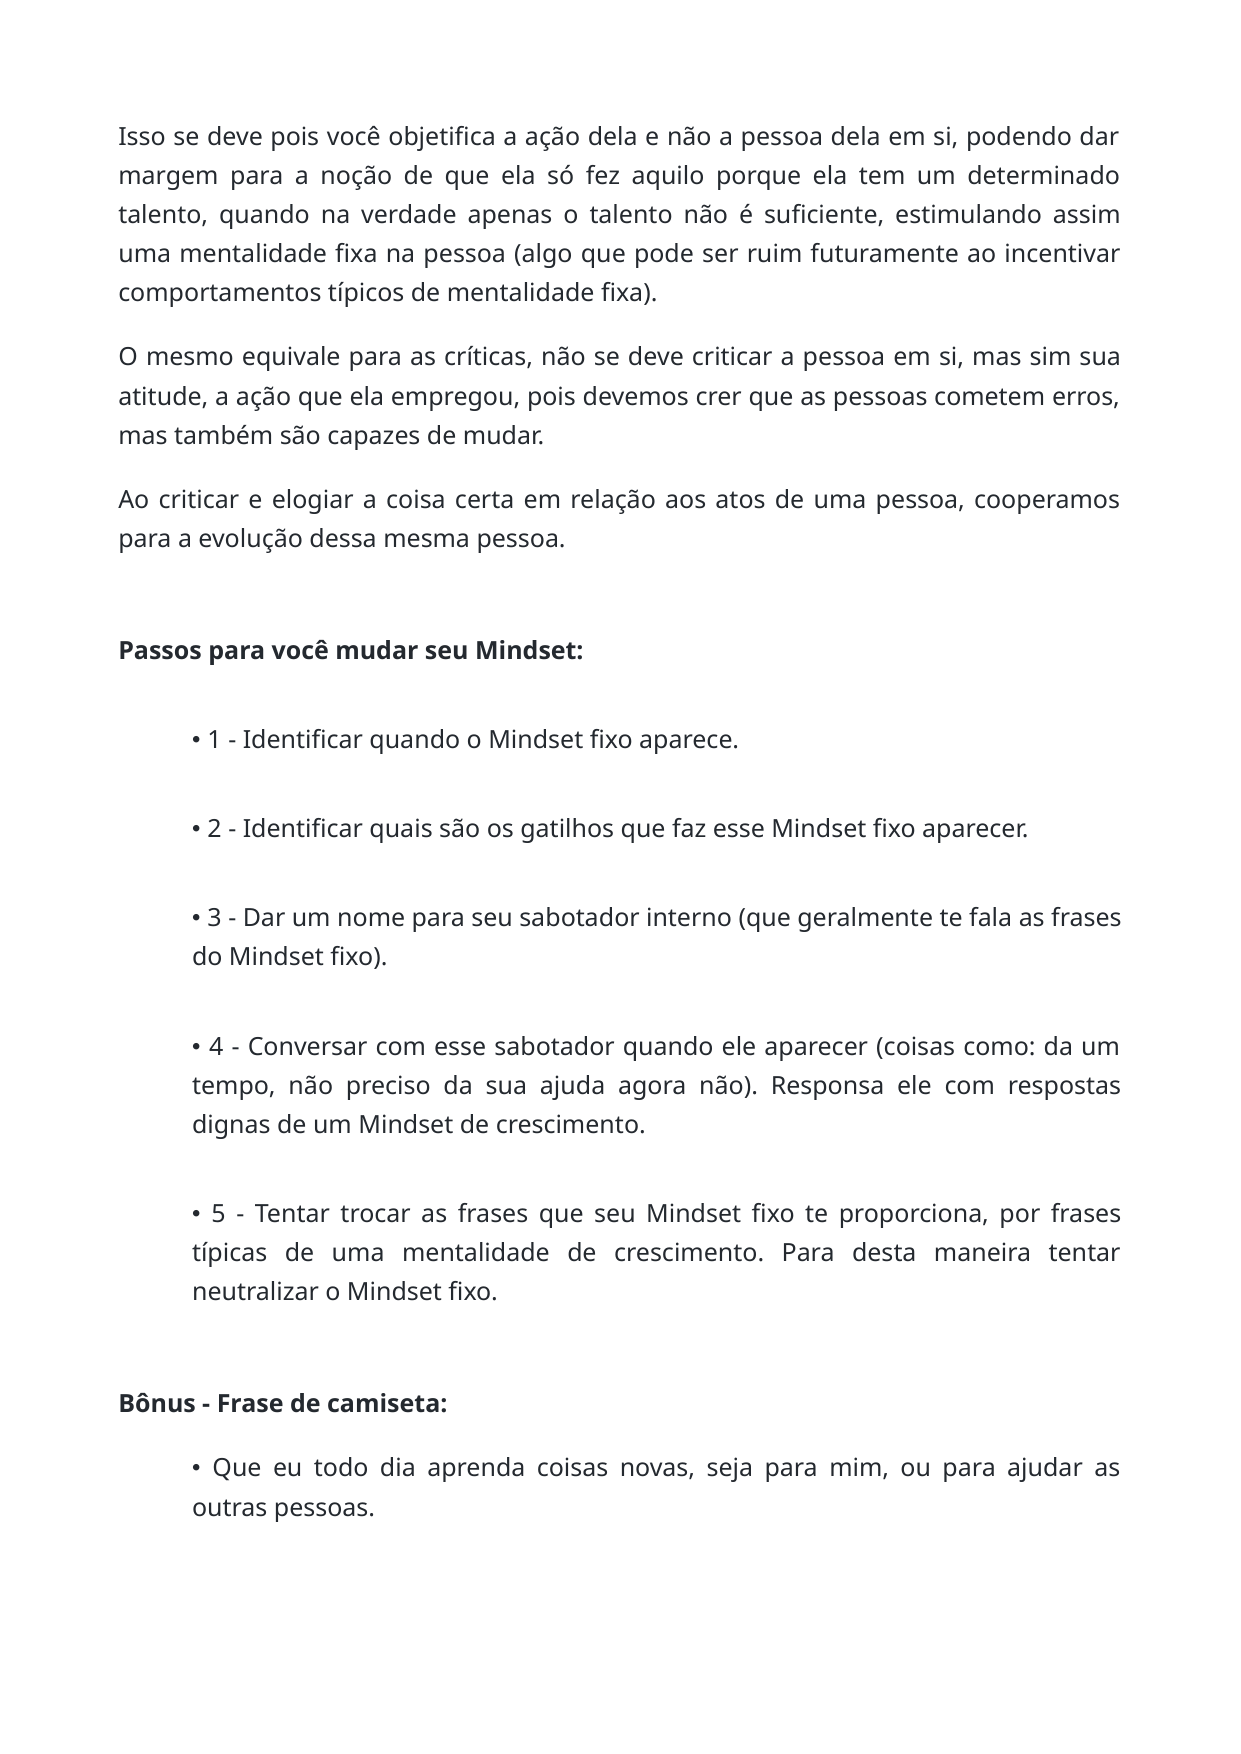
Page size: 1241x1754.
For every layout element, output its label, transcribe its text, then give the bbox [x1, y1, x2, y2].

list 4 - Conversar com esse sabotador quando ele aparecer (coisas como: da um tempo, não preciso da sua ajuda agora não). Responsa ele com respostas dignas de um Mindset de crescimento. [118, 1028, 1122, 1141]
list Que eu todo dia aprenda coisas novas, seja para mim, ou para ajudar as outras pessoas. [118, 1450, 1122, 1523]
text Passos para você mudar seu Mindset: [118, 632, 1122, 666]
list 2 - Identificar quais são os gatilhos que faz esse Mindset fixo aparecer. [118, 811, 1122, 845]
list 1 - Identificar quando o Mindset fixo aparece. [118, 722, 1122, 756]
list 5 - Tentar trocar as frases que seu Mindset fixo te proporciona, por frases típicas de uma mentalidade de crescimento. Para desta maneira tentar neutralizar o Mindset fixo. [118, 1196, 1122, 1308]
text Bônus - Frase de camiseta: [118, 1386, 1122, 1420]
text Ao criticar e elogiar a coisa certa em relação aos atos de uma pessoa, cooperamos para a evolução dessa mesma pessoa. [118, 481, 1122, 555]
text Isso se deve pois você objetifica a ação dela e não a pessoa dela em si, podendo dar margem para a noção de que ela só fez aquilo porque ela tem um determinado talento, quando na verdade apenas o talento não é suficiente, estimulando assim uma mentalidade fixa na pessoa (algo que pode ser ruim futuramente ao incentivar comportamentos típicos de mentalidade fixa). [118, 118, 1122, 309]
text O mesmo equivale para as críticas, não se deve criticar a pessoa em si, mas sim sua atitude, a ação que ela empregou, pois devemos crer que as pessoas cometem erros, mas também são capazes de mudar. [118, 339, 1122, 451]
list 3 - Dar um nome para seu sabotador interno (que geralmente te fala as frases do Mindset fixo). [118, 900, 1122, 973]
